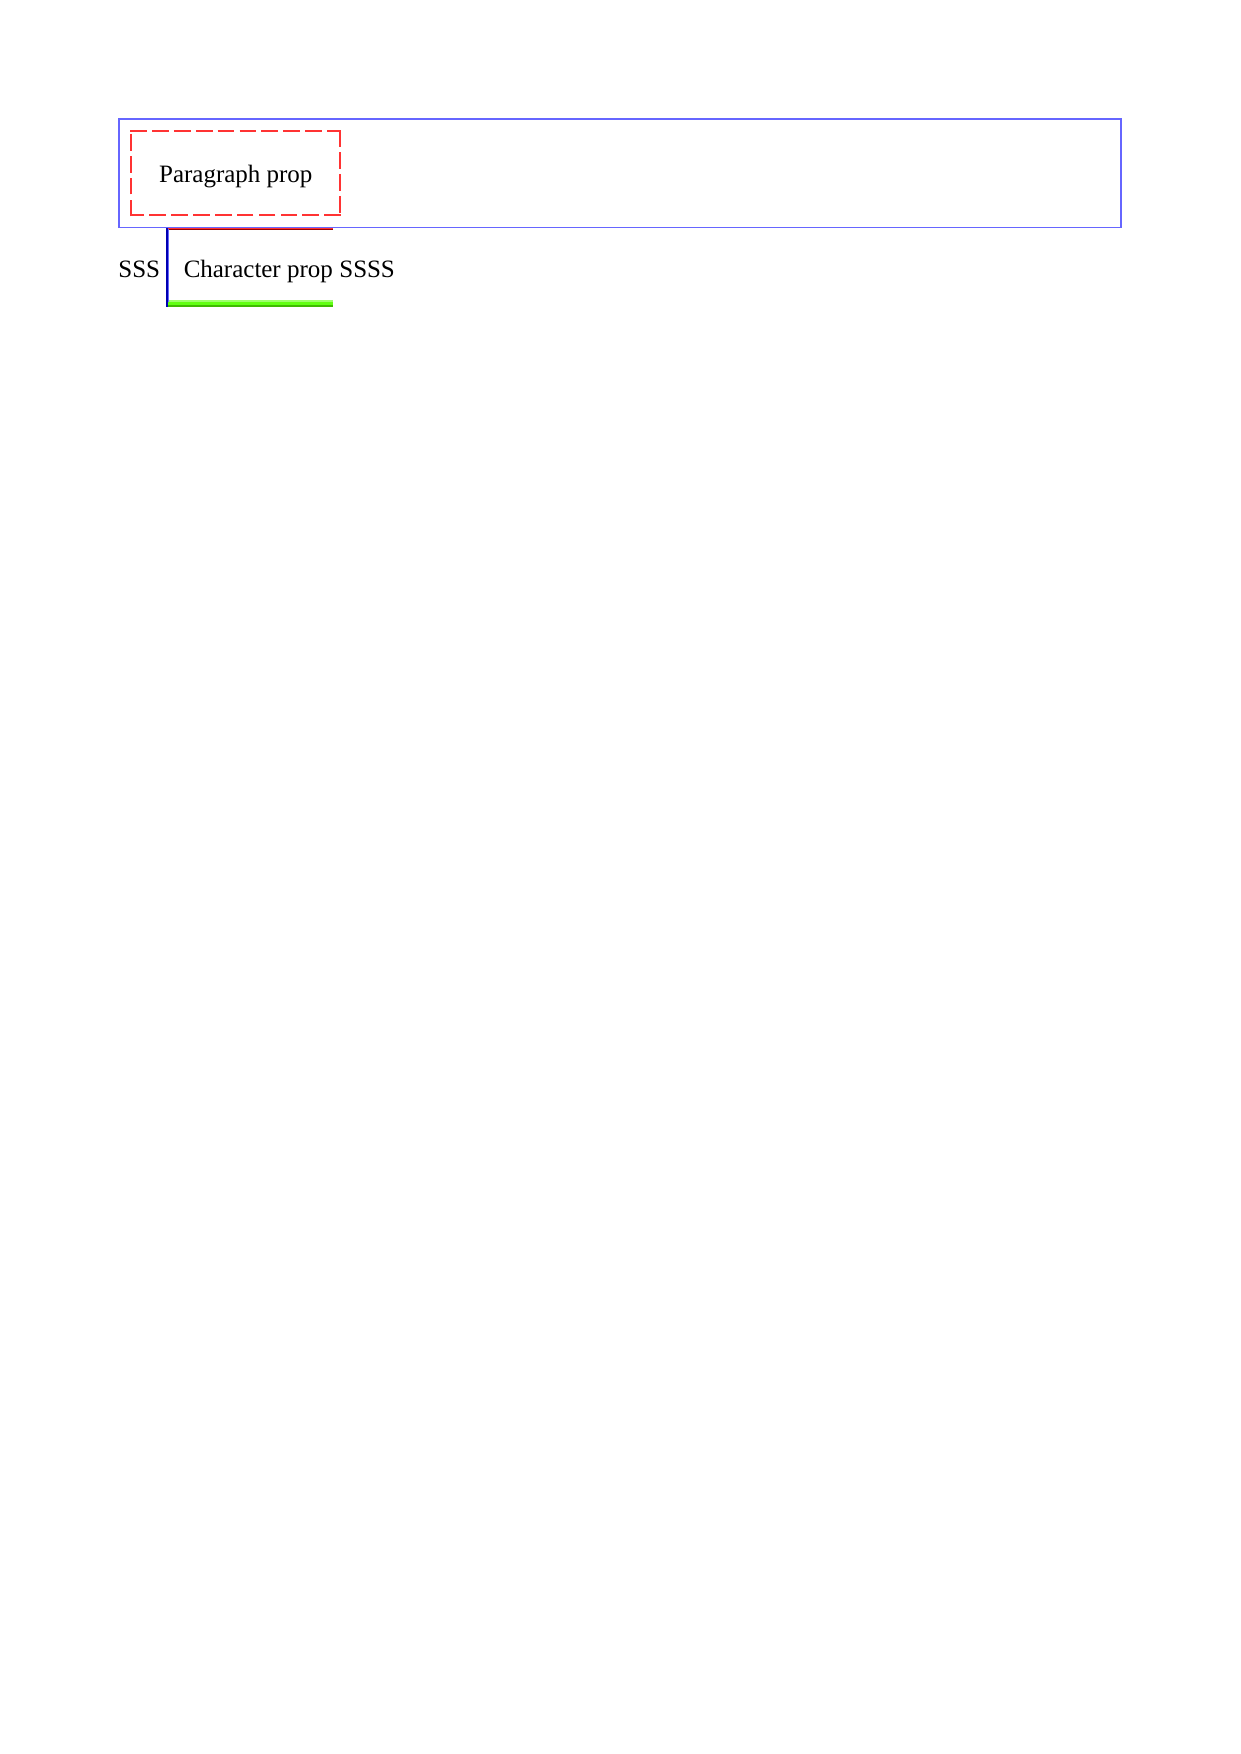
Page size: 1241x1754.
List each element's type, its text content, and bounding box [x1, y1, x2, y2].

text Paragraph prop [120, 120, 1120, 227]
text SSS [118, 228, 166, 307]
text Character prop SSSS [169, 228, 1122, 307]
